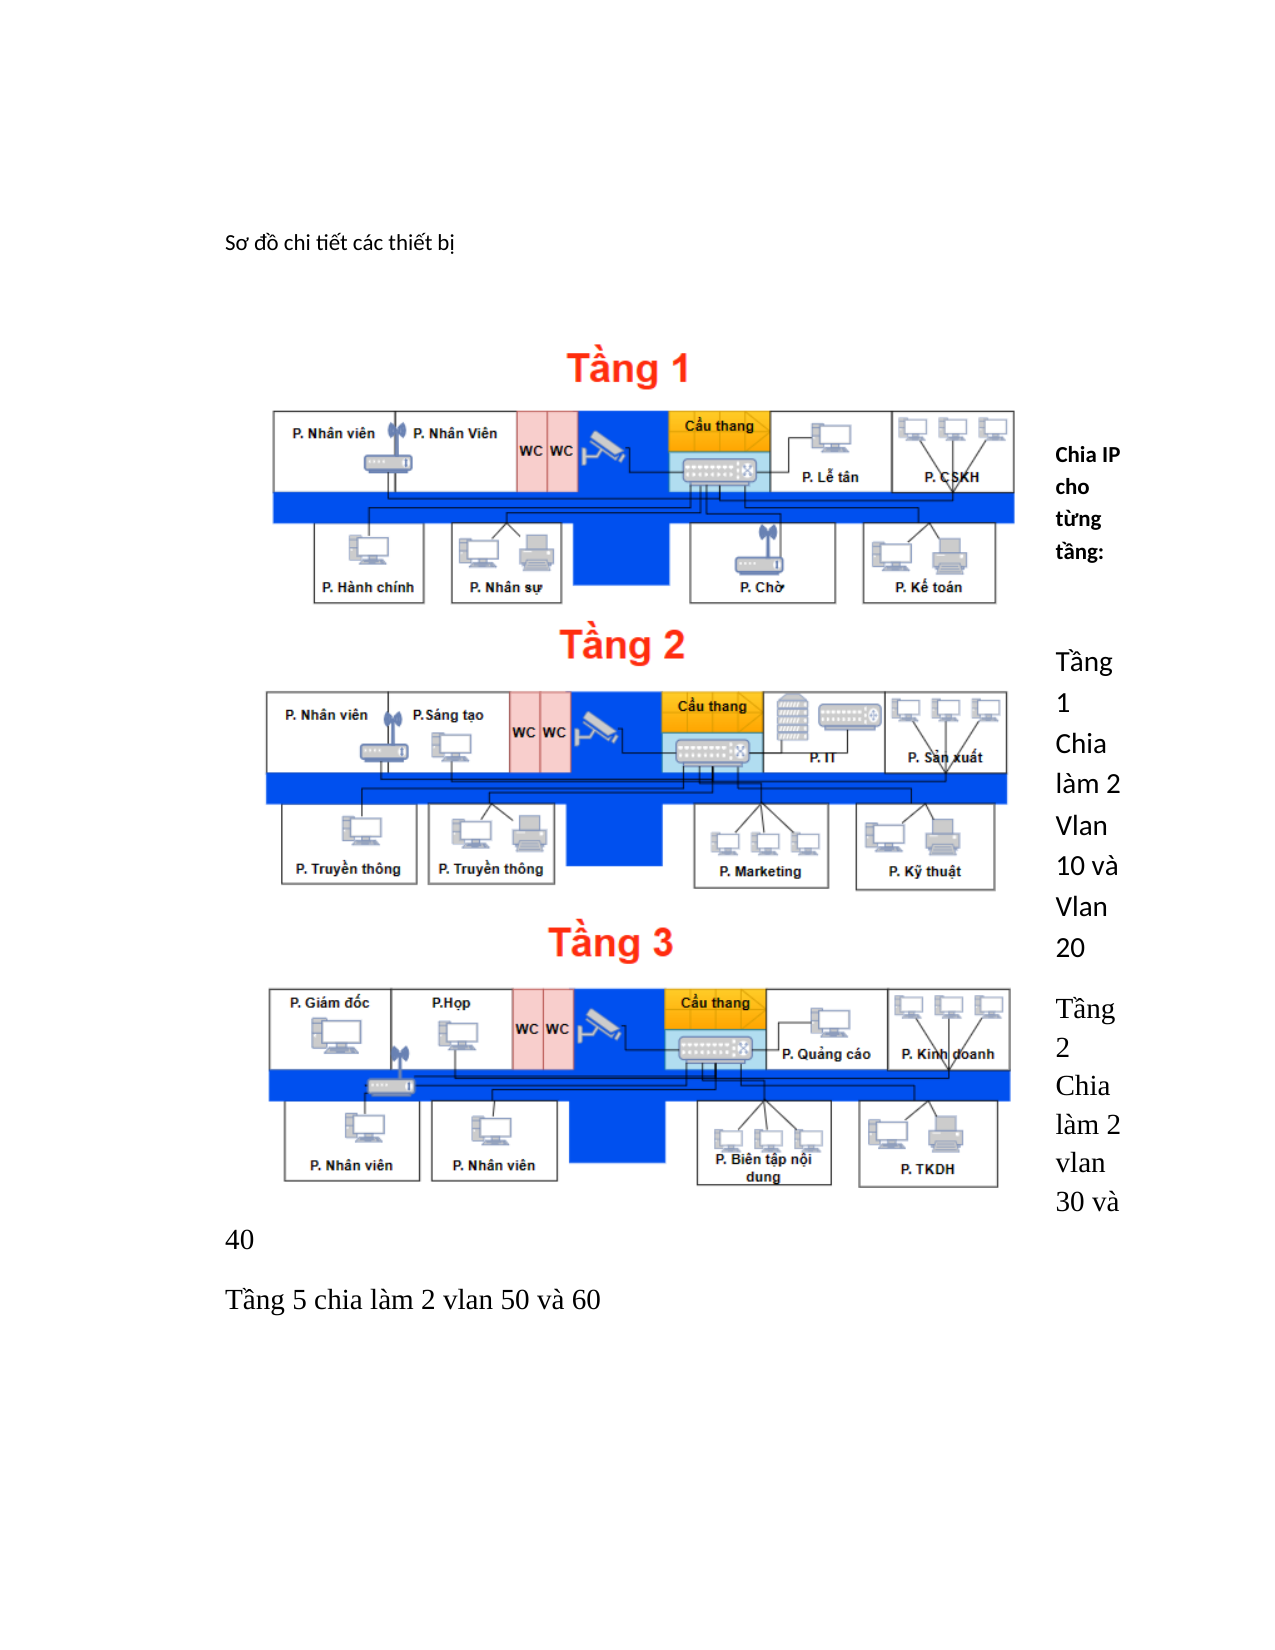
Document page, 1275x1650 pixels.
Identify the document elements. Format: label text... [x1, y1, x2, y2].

list Sơ đồ chi tiết các thiết bị [225, 228, 1125, 256]
list Tầng 1 Chia làm 2 Vlan 10 và Vlan 20 [1056, 643, 1125, 965]
list [225, 643, 235, 965]
list Tầng 5 chia làm 2 vlan 50 và 60 [225, 1282, 1125, 1315]
list Chia IP cho từng tầng: [1056, 440, 1125, 565]
list [225, 440, 235, 565]
list Tầng 2 Chia làm 2 vlan 30 và 40 [225, 991, 1125, 1256]
